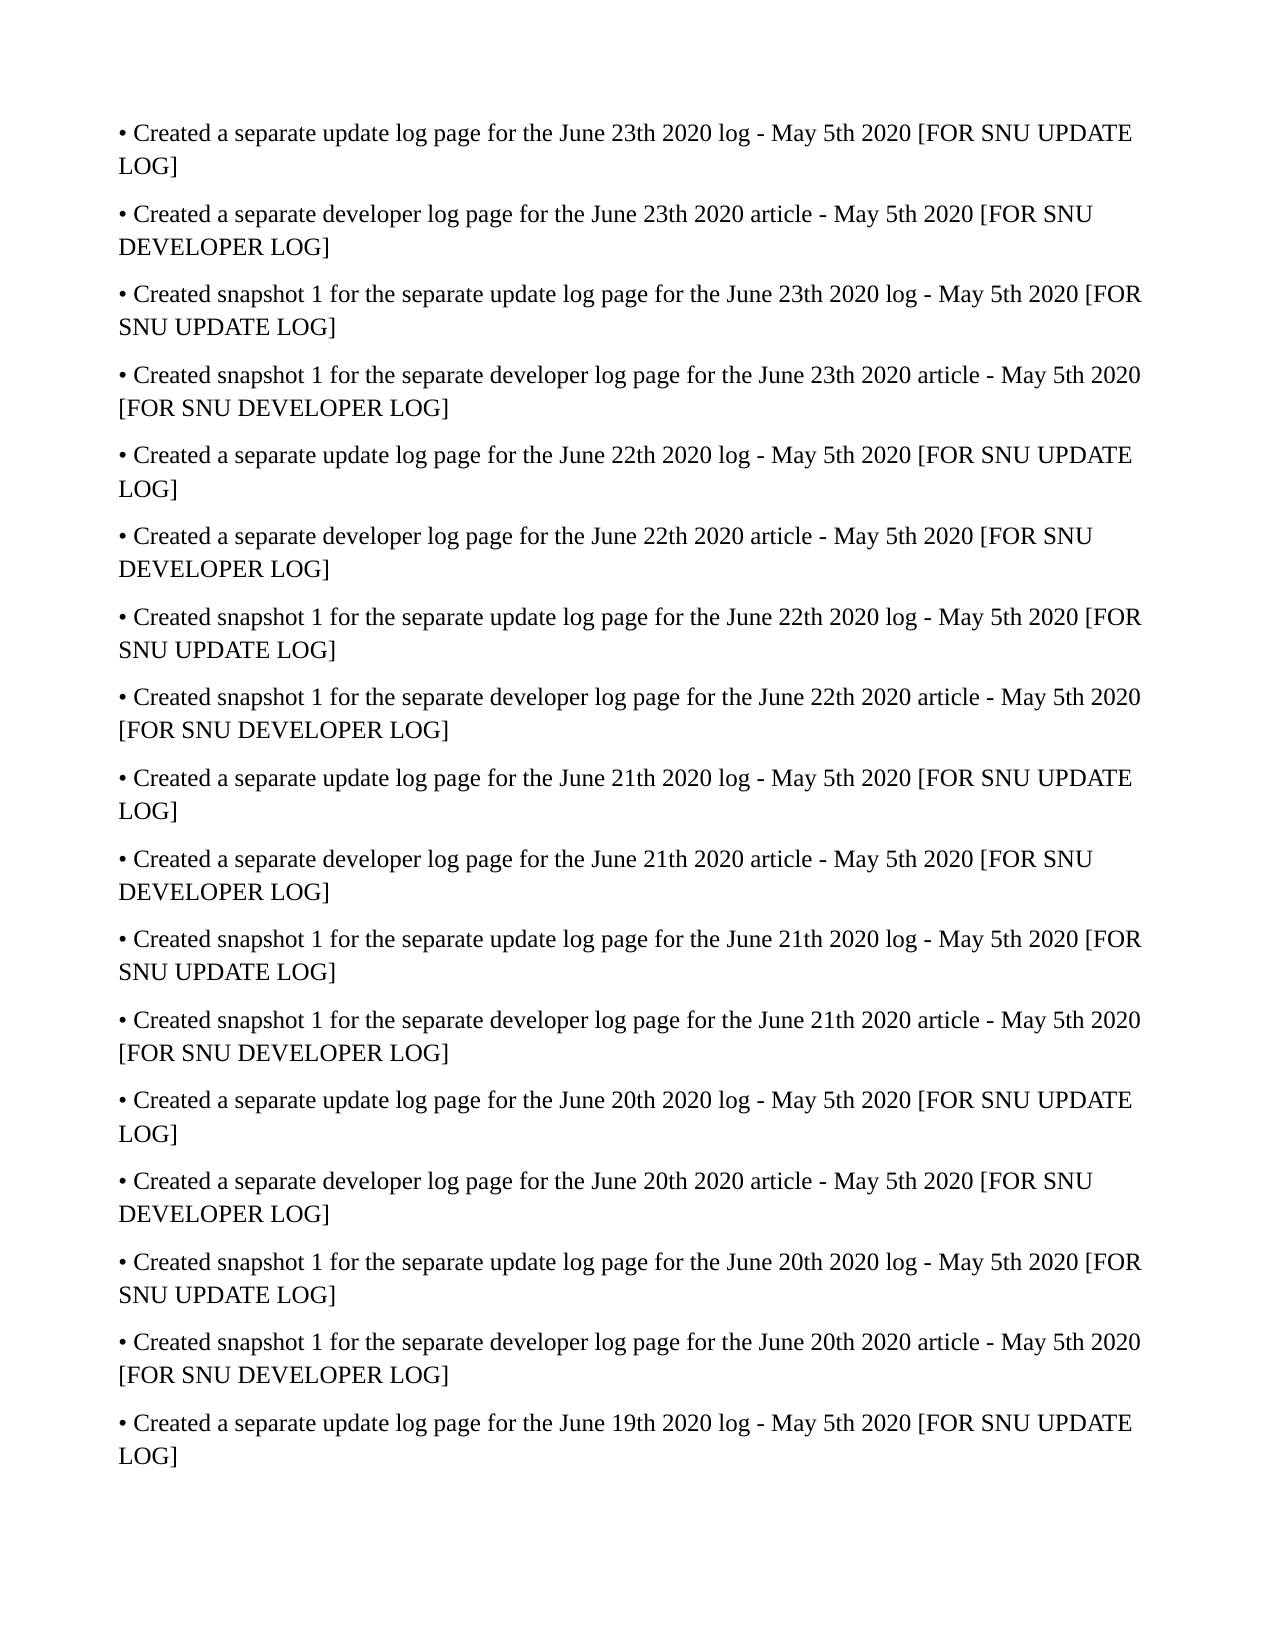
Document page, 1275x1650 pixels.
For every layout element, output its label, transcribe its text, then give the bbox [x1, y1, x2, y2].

text • Created a separate update log page for the June 22th 2020 log - May 5th 2020 [FOR SNU UPDATE LOG] [118, 441, 1157, 502]
text • Created snapshot 1 for the separate developer log page for the June 22th 2020 article - May 5th 2020 [FOR SNU DEVELOPER LOG] [118, 682, 1157, 744]
text • Created snapshot 1 for the separate developer log page for the June 20th 2020 article - May 5th 2020 [FOR SNU DEVELOPER LOG] [118, 1327, 1157, 1389]
text • Created snapshot 1 for the separate update log page for the June 22th 2020 log - May 5th 2020 [FOR SNU UPDATE LOG] [118, 602, 1157, 664]
text • Created a separate update log page for the June 19th 2020 log - May 5th 2020 [FOR SNU UPDATE LOG] [118, 1408, 1157, 1470]
text • Created a separate developer log page for the June 22th 2020 article - May 5th 2020 [FOR SNU DEVELOPER LOG] [118, 521, 1157, 583]
text • Created snapshot 1 for the separate update log page for the June 23th 2020 log - May 5th 2020 [FOR SNU UPDATE LOG] [118, 279, 1157, 341]
text • Created snapshot 1 for the separate update log page for the June 20th 2020 log - May 5th 2020 [FOR SNU UPDATE LOG] [118, 1247, 1157, 1309]
text • Created a separate developer log page for the June 21th 2020 article - May 5th 2020 [FOR SNU DEVELOPER LOG] [118, 844, 1157, 906]
text • Created a separate update log page for the June 20th 2020 log - May 5th 2020 [FOR SNU UPDATE LOG] [118, 1086, 1157, 1147]
text • Created snapshot 1 for the separate developer log page for the June 21th 2020 article - May 5th 2020 [FOR SNU DEVELOPER LOG] [118, 1005, 1157, 1067]
text • Created snapshot 1 for the separate update log page for the June 21th 2020 log - May 5th 2020 [FOR SNU UPDATE LOG] [118, 924, 1157, 986]
text • Created a separate developer log page for the June 20th 2020 article - May 5th 2020 [FOR SNU DEVELOPER LOG] [118, 1166, 1157, 1228]
text • Created a separate update log page for the June 23th 2020 log - May 5th 2020 [FOR SNU UPDATE LOG] [118, 118, 1157, 180]
text • Created snapshot 1 for the separate developer log page for the June 23th 2020 article - May 5th 2020 [FOR SNU DEVELOPER LOG] [118, 360, 1157, 422]
text • Created a separate update log page for the June 21th 2020 log - May 5th 2020 [FOR SNU UPDATE LOG] [118, 763, 1157, 825]
text • Created a separate developer log page for the June 23th 2020 article - May 5th 2020 [FOR SNU DEVELOPER LOG] [118, 199, 1157, 261]
